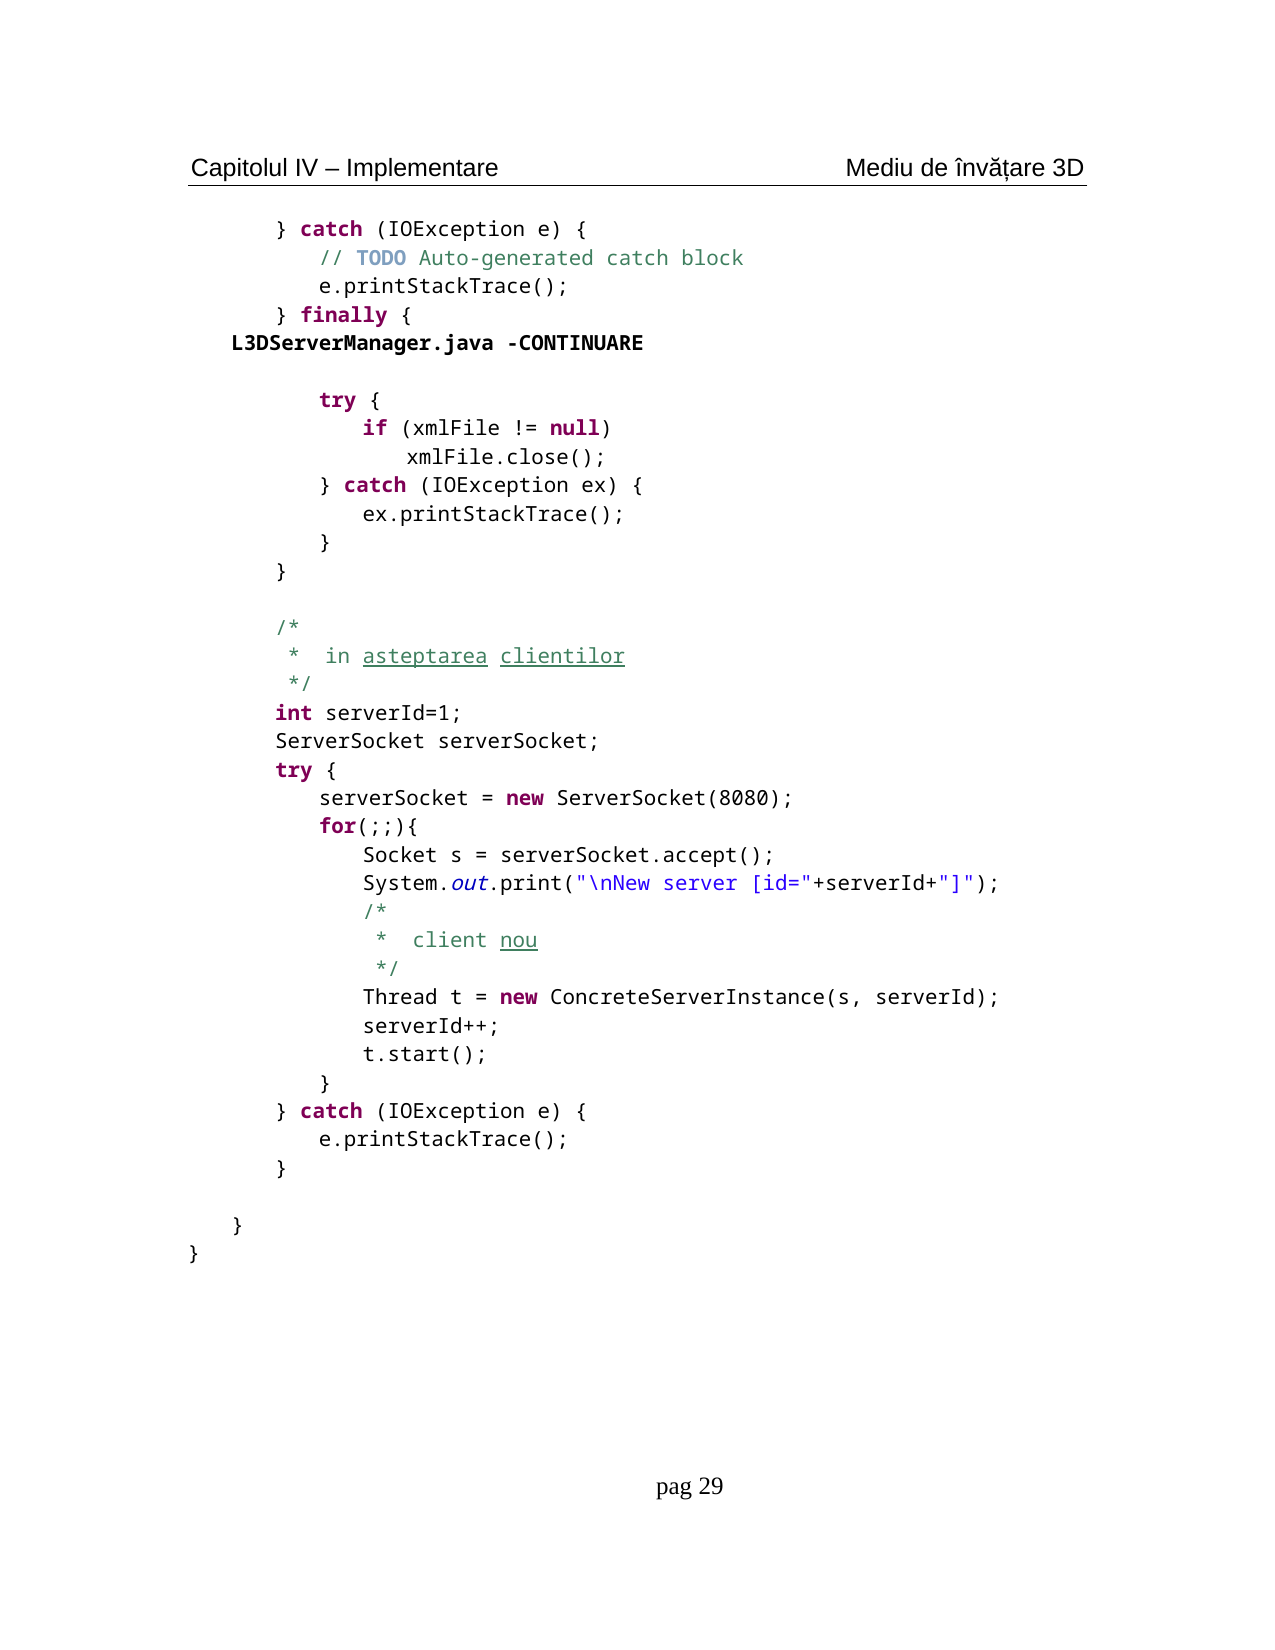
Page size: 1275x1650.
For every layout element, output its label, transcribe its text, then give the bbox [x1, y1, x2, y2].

text } [187, 1068, 1087, 1096]
text } catch (IOException e) { [187, 1096, 1087, 1124]
text serverId++; [187, 1011, 1087, 1039]
text ex.printStackTrace(); [187, 499, 1087, 527]
text */ [187, 669, 1087, 698]
text e.printStackTrace(); [187, 1124, 1087, 1153]
text } catch (IOException e) { [187, 214, 1087, 243]
text xmlFile.close(); [187, 442, 1087, 470]
text if (xmlFile != null) [187, 413, 1087, 442]
text } [187, 1238, 1087, 1267]
text * client nou [187, 925, 1087, 954]
text try { [187, 385, 1087, 413]
text /* [187, 897, 1087, 925]
text System.out.print("\nNew server [id="+serverId+"]"); [187, 868, 1087, 897]
text } [187, 527, 1087, 556]
text try { [187, 755, 1087, 783]
text /* [187, 613, 1087, 641]
text // TODO Auto-generated catch block [187, 243, 1087, 271]
text } [187, 1210, 1087, 1238]
text e.printStackTrace(); [187, 271, 1087, 300]
text Socket s = serverSocket.accept(); [187, 840, 1087, 868]
text */ [187, 954, 1087, 982]
text int serverId=1; [187, 698, 1087, 726]
text t.start(); [187, 1039, 1087, 1068]
text } [187, 1153, 1087, 1181]
text serverSocket = new ServerSocket(8080); [187, 783, 1087, 812]
text } [187, 556, 1087, 584]
text Thread t = new ConcreteServerInstance(s, serverId); [187, 982, 1087, 1011]
text L3DServerManager.java -CONTINUARE [187, 328, 1087, 357]
text * in asteptarea clientilor [187, 641, 1087, 669]
text ServerSocket serverSocket; [187, 726, 1087, 755]
text } catch (IOException ex) { [187, 470, 1087, 499]
text for(;;){ [187, 812, 1087, 840]
text } finally { [187, 300, 1087, 328]
